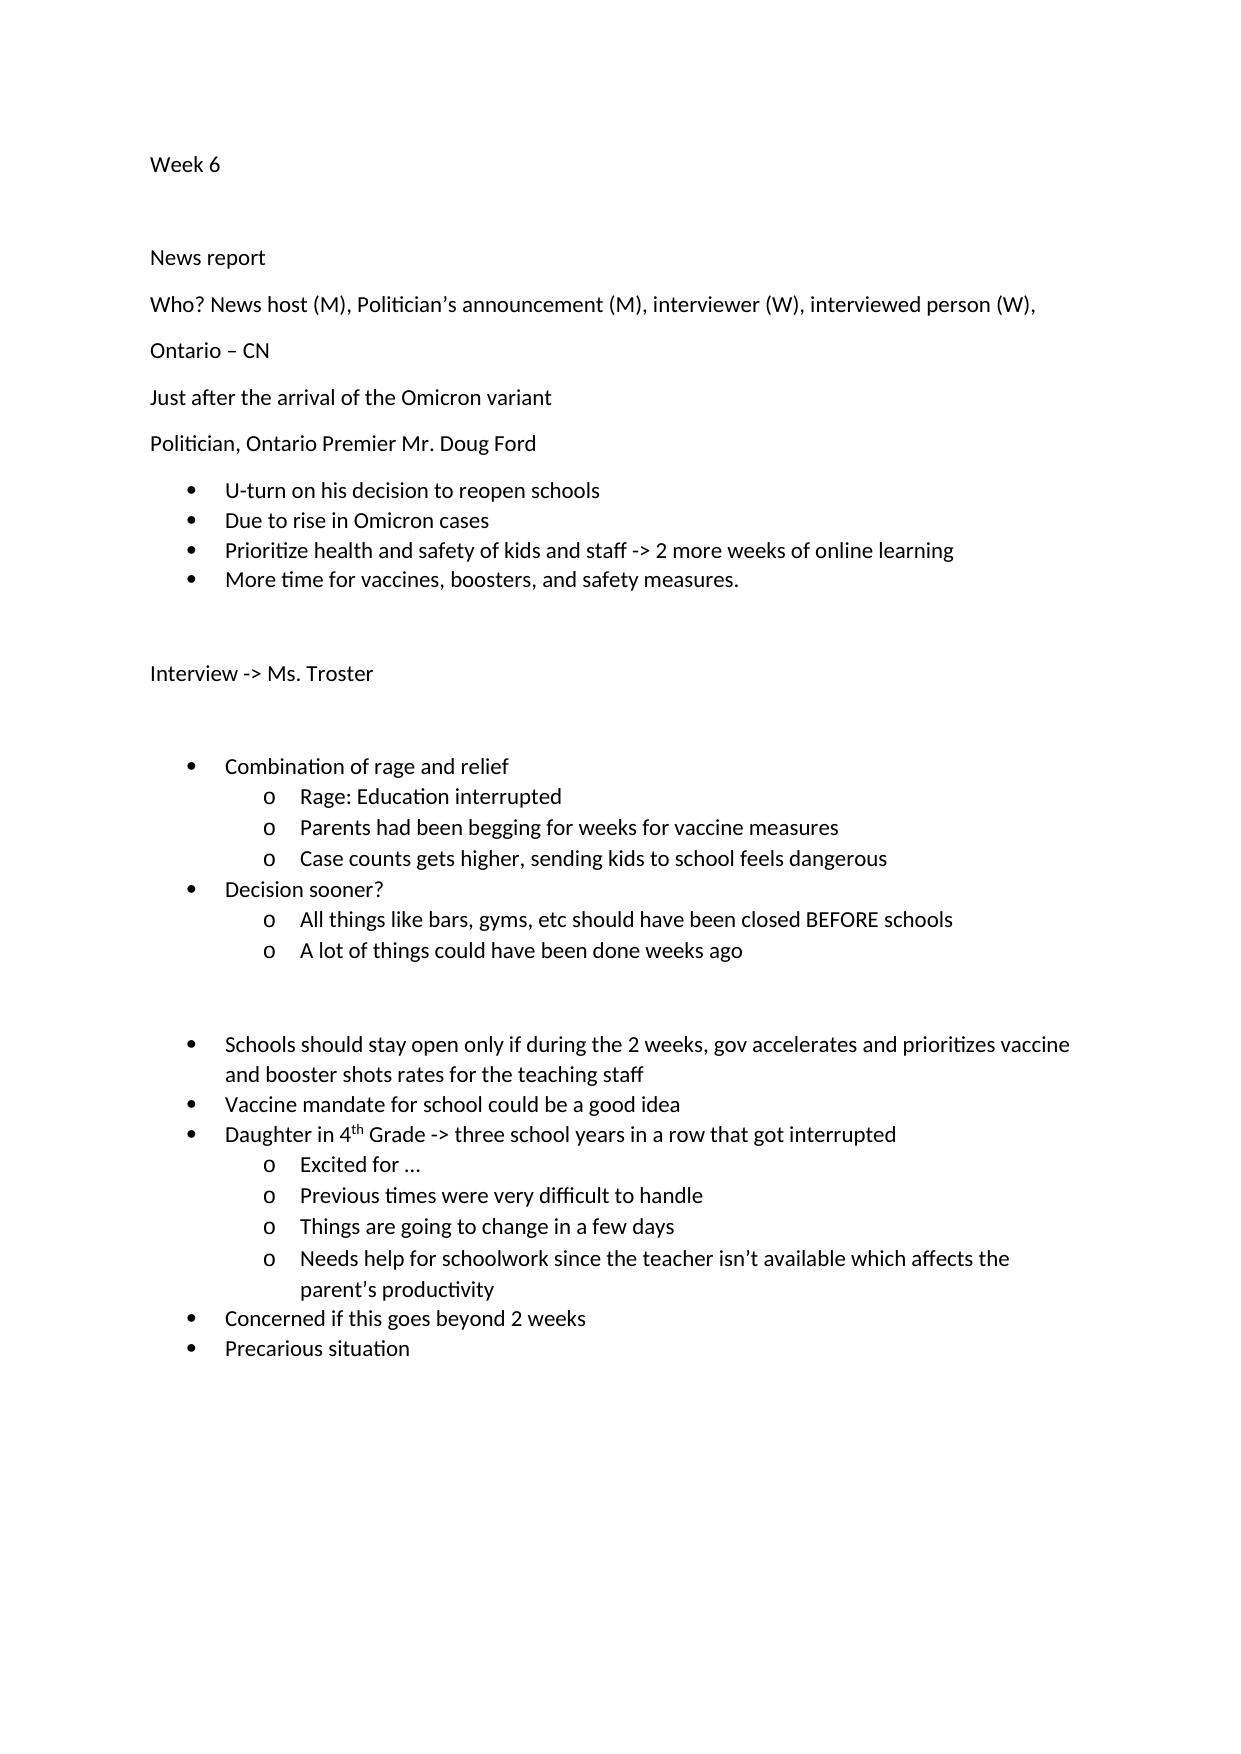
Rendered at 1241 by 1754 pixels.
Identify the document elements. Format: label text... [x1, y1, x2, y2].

list Parents had been begging for weeks for vaccine measures [262, 813, 1090, 842]
list More time for vaccines, boosters, and safety measures. [187, 566, 1090, 594]
list Excited for … [262, 1150, 1090, 1179]
list Previous times were very difficult to handle [262, 1181, 1090, 1211]
list Concerned if this goes beyond 2 weeks [187, 1304, 1090, 1333]
text Politician, Ontario Premier Mr. Doug Ford [150, 429, 1090, 457]
list Rage: Education interrupted [262, 782, 1090, 811]
text Just after the arrival of the Omicron variant [150, 383, 1090, 411]
list Things are going to change in a few days [262, 1212, 1090, 1242]
list Prioritize health and safety of kids and staff -> 2 more weeks of online learning [187, 536, 1090, 564]
list U-turn on his decision to reopen schools [187, 476, 1090, 504]
list Precarious situation [187, 1334, 1090, 1362]
text Interview -> Ms. Troster [150, 659, 1090, 687]
list Combination of rage and relief [187, 752, 1090, 780]
text Ontario – CN [150, 336, 1090, 364]
text News report [150, 243, 1090, 271]
text Week 6 [150, 150, 1090, 178]
list Case counts gets higher, sending kids to school feels dangerous [262, 844, 1090, 873]
list Daughter in 4th Grade -> three school years in a row that got interrupted [187, 1120, 1090, 1148]
list Due to rise in Omicron cases [187, 506, 1090, 534]
list Decision sooner? [187, 875, 1090, 903]
list Needs help for schoolwork since the teacher isn’t available which affects the parent’s productivity [262, 1244, 1090, 1303]
list A lot of things could have been done weeks ago [262, 936, 1090, 965]
list Vaccine mandate for school could be a good idea [187, 1090, 1090, 1118]
list All things like bars, gyms, etc should have been closed BEFORE schools [262, 905, 1090, 934]
text Who? News host (M), Politician’s announcement (M), interviewer (W), interviewed person (W), [150, 290, 1090, 318]
list Schools should stay open only if during the 2 weeks, gov accelerates and prioritizes vaccine and booster shots rates for the teaching staff [187, 1031, 1090, 1088]
